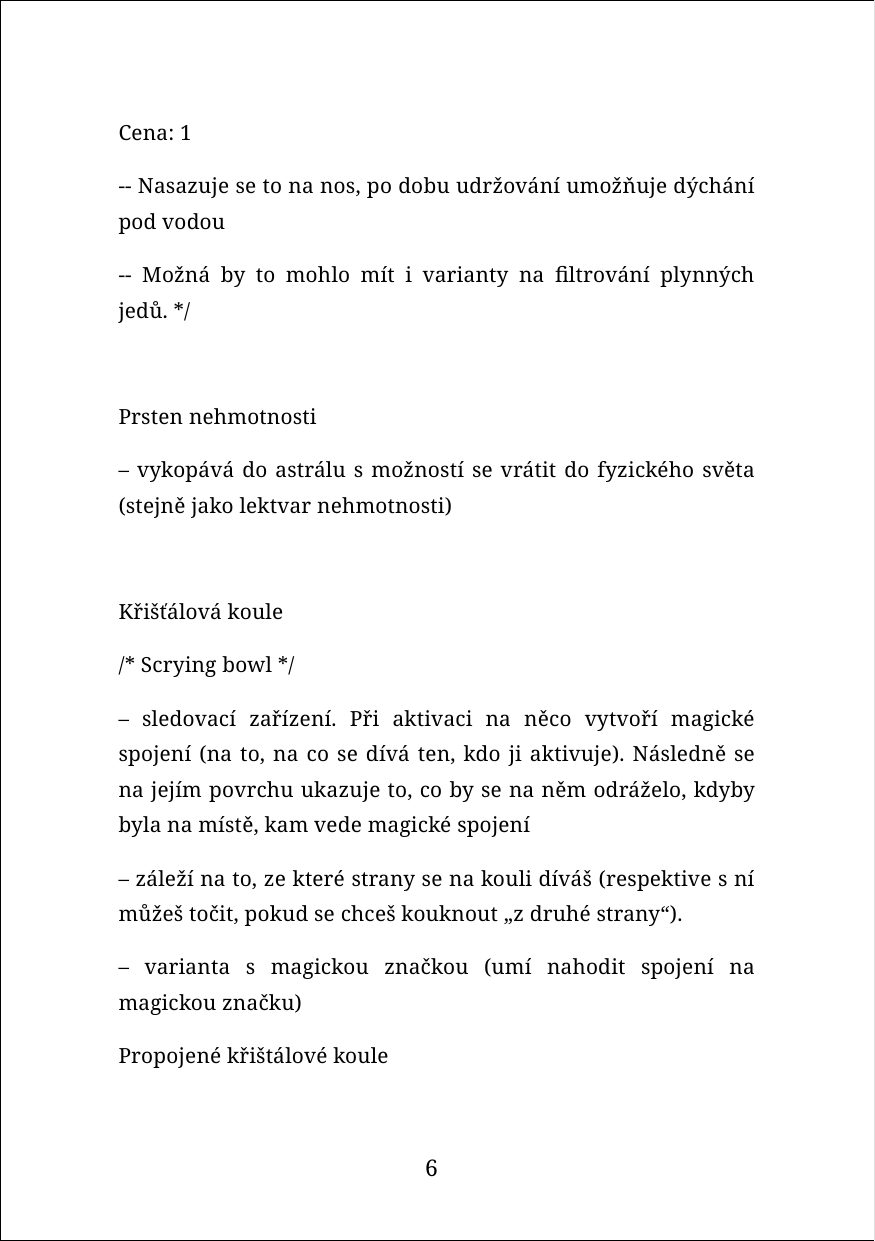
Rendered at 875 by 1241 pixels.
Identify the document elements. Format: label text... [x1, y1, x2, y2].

text – záleží na to, ze které strany se na kouli díváš (respektive s ní můžeš točit, pokud se chceš kouknout „z druhé strany“). [118, 864, 756, 928]
text -- Možná by to mohlo mít i varianty na filtrování plynných jedů. */ [118, 260, 756, 324]
text – sledovací zařízení. Při aktivaci na něco vytvoří magické spojení (na to, na co se dívá ten, kdo ji aktivuje). Následně se na jejím povrchu ukazuje to, co by se na něm odráželo, kdyby byla na místě, kam vede magické spojení [118, 704, 756, 839]
text /* Scrying bowl */ [118, 651, 756, 679]
text – vykopává do astrálu s možností se vrátit do fyzického světa (stejně jako lektvar nehmotnosti) [118, 455, 756, 519]
text -- Nasazuje se to na nos, po dobu udržování umožňuje dýchání pod vodou [118, 171, 756, 235]
text Cena: 1 [118, 118, 756, 147]
text Prsten nehmotnosti [118, 402, 756, 431]
text – varianta s magickou značkou (umí nahodit spojení na magickou značku) [118, 952, 756, 1016]
text Propojené křištálové koule [118, 1041, 756, 1069]
text Křišťálová koule [118, 597, 756, 626]
